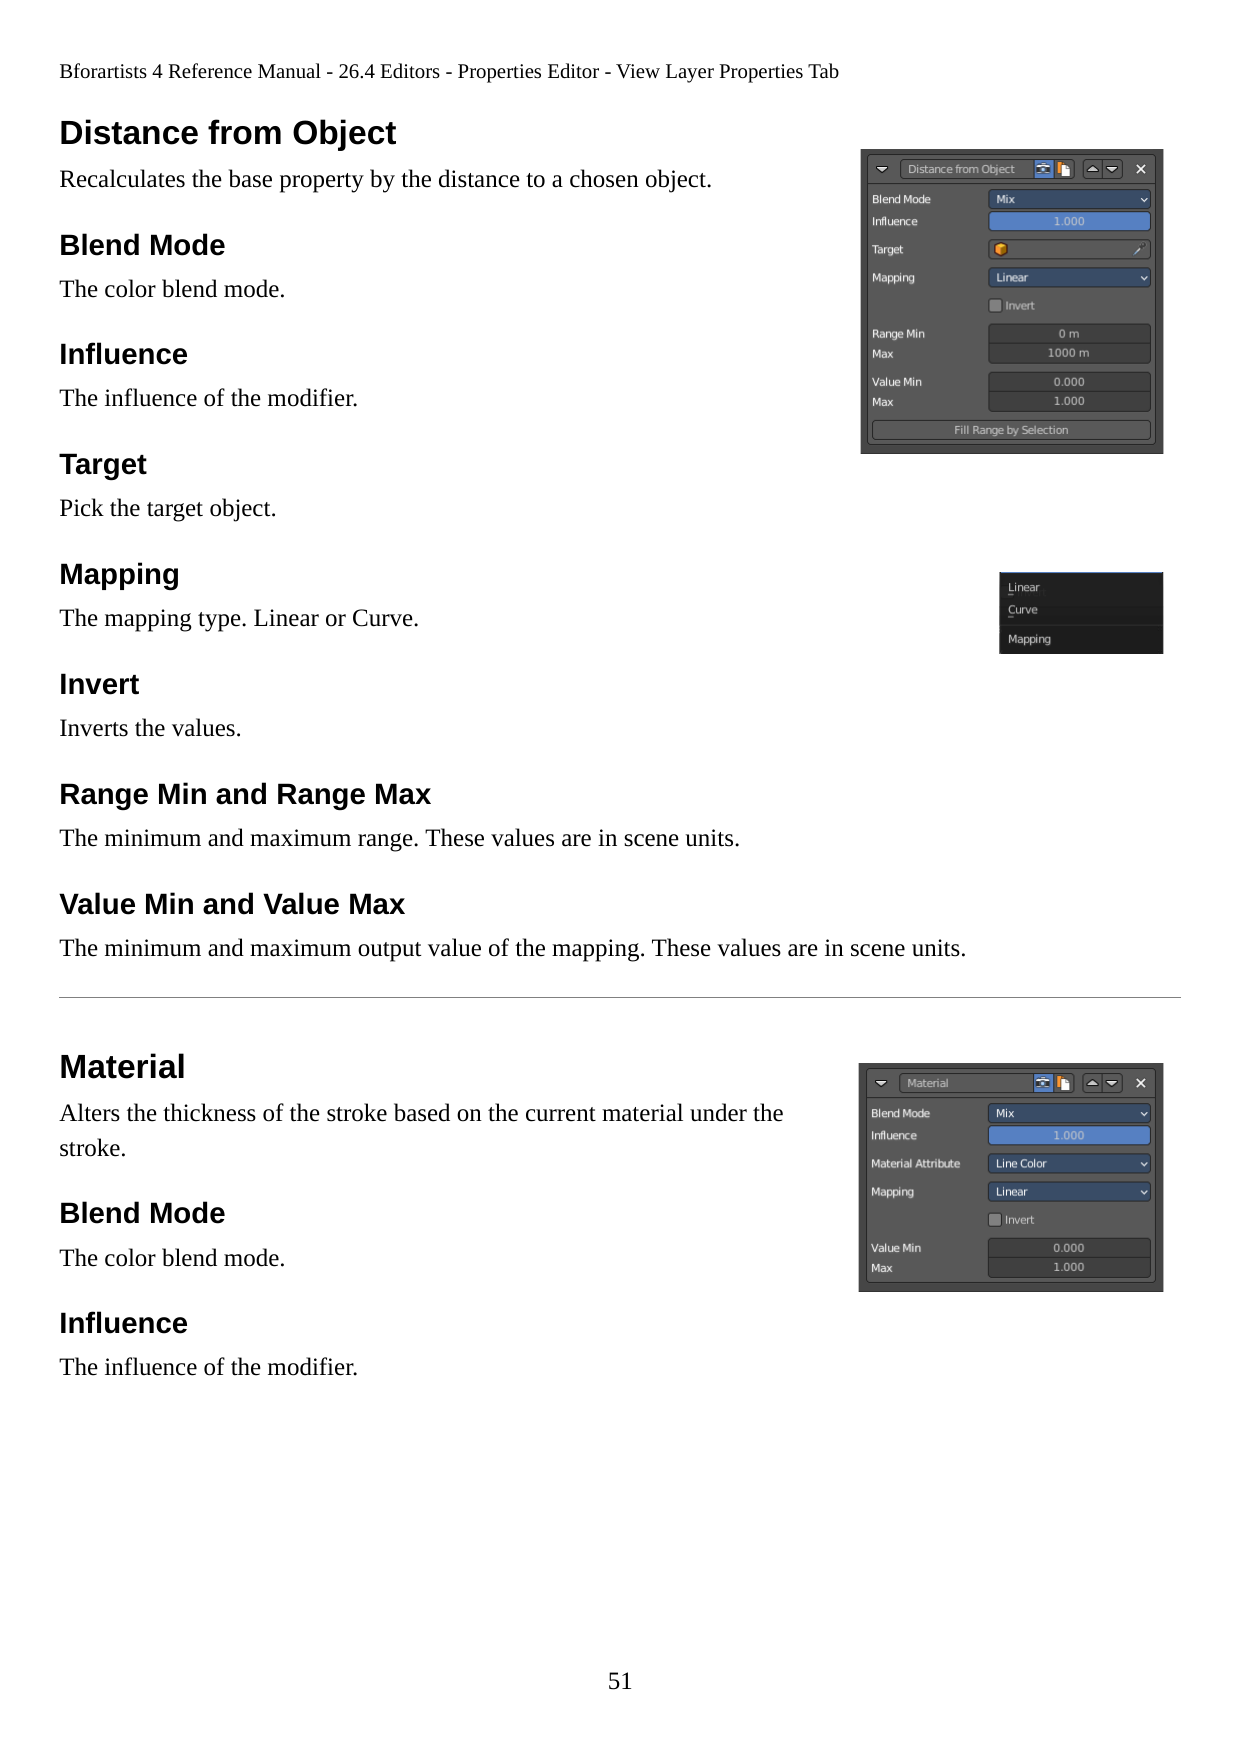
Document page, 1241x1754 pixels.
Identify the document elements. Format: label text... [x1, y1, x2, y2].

text The influence of the modifier. [59, 383, 860, 412]
subtitle Mapping [59, 557, 1181, 591]
picture [858, 1063, 1164, 1292]
text [1164, 274, 1181, 302]
picture [999, 572, 1164, 654]
picture [860, 149, 1164, 454]
text The influence of the modifier. [59, 1352, 1181, 1381]
subtitle Influence [59, 337, 860, 371]
text The minimum and maximum output value of the mapping. These values are in scene units. [59, 933, 1181, 962]
subtitle Invert [59, 667, 1181, 701]
subtitle Influence [59, 1306, 1181, 1340]
subtitle Material [59, 1047, 1181, 1086]
subtitle Blend Mode [59, 1196, 858, 1230]
subtitle [1164, 337, 1181, 371]
subtitle Distance from Object [59, 113, 1181, 151]
subtitle Value Min and Value Max [59, 887, 1181, 921]
text Inverts the values. [59, 713, 1181, 742]
text The mapping type. Linear or Curve. [59, 603, 999, 632]
text [1164, 1243, 1181, 1271]
subtitle [1164, 227, 1181, 261]
subtitle Range Min and Range Max [59, 777, 1181, 811]
text Alters the thickness of the stroke based on the current material under the stroke. [59, 1098, 858, 1161]
text Pick the target object. [59, 493, 1181, 522]
text The color blend mode. [59, 1243, 858, 1271]
text The minimum and maximum range. These values are in scene units. [59, 823, 1181, 852]
subtitle Blend Mode [59, 227, 860, 261]
text Recalculates the base property by the distance to a chosen object. [59, 164, 860, 192]
text The color blend mode. [59, 274, 860, 302]
subtitle Target [59, 447, 1181, 481]
subtitle [1164, 1196, 1181, 1230]
